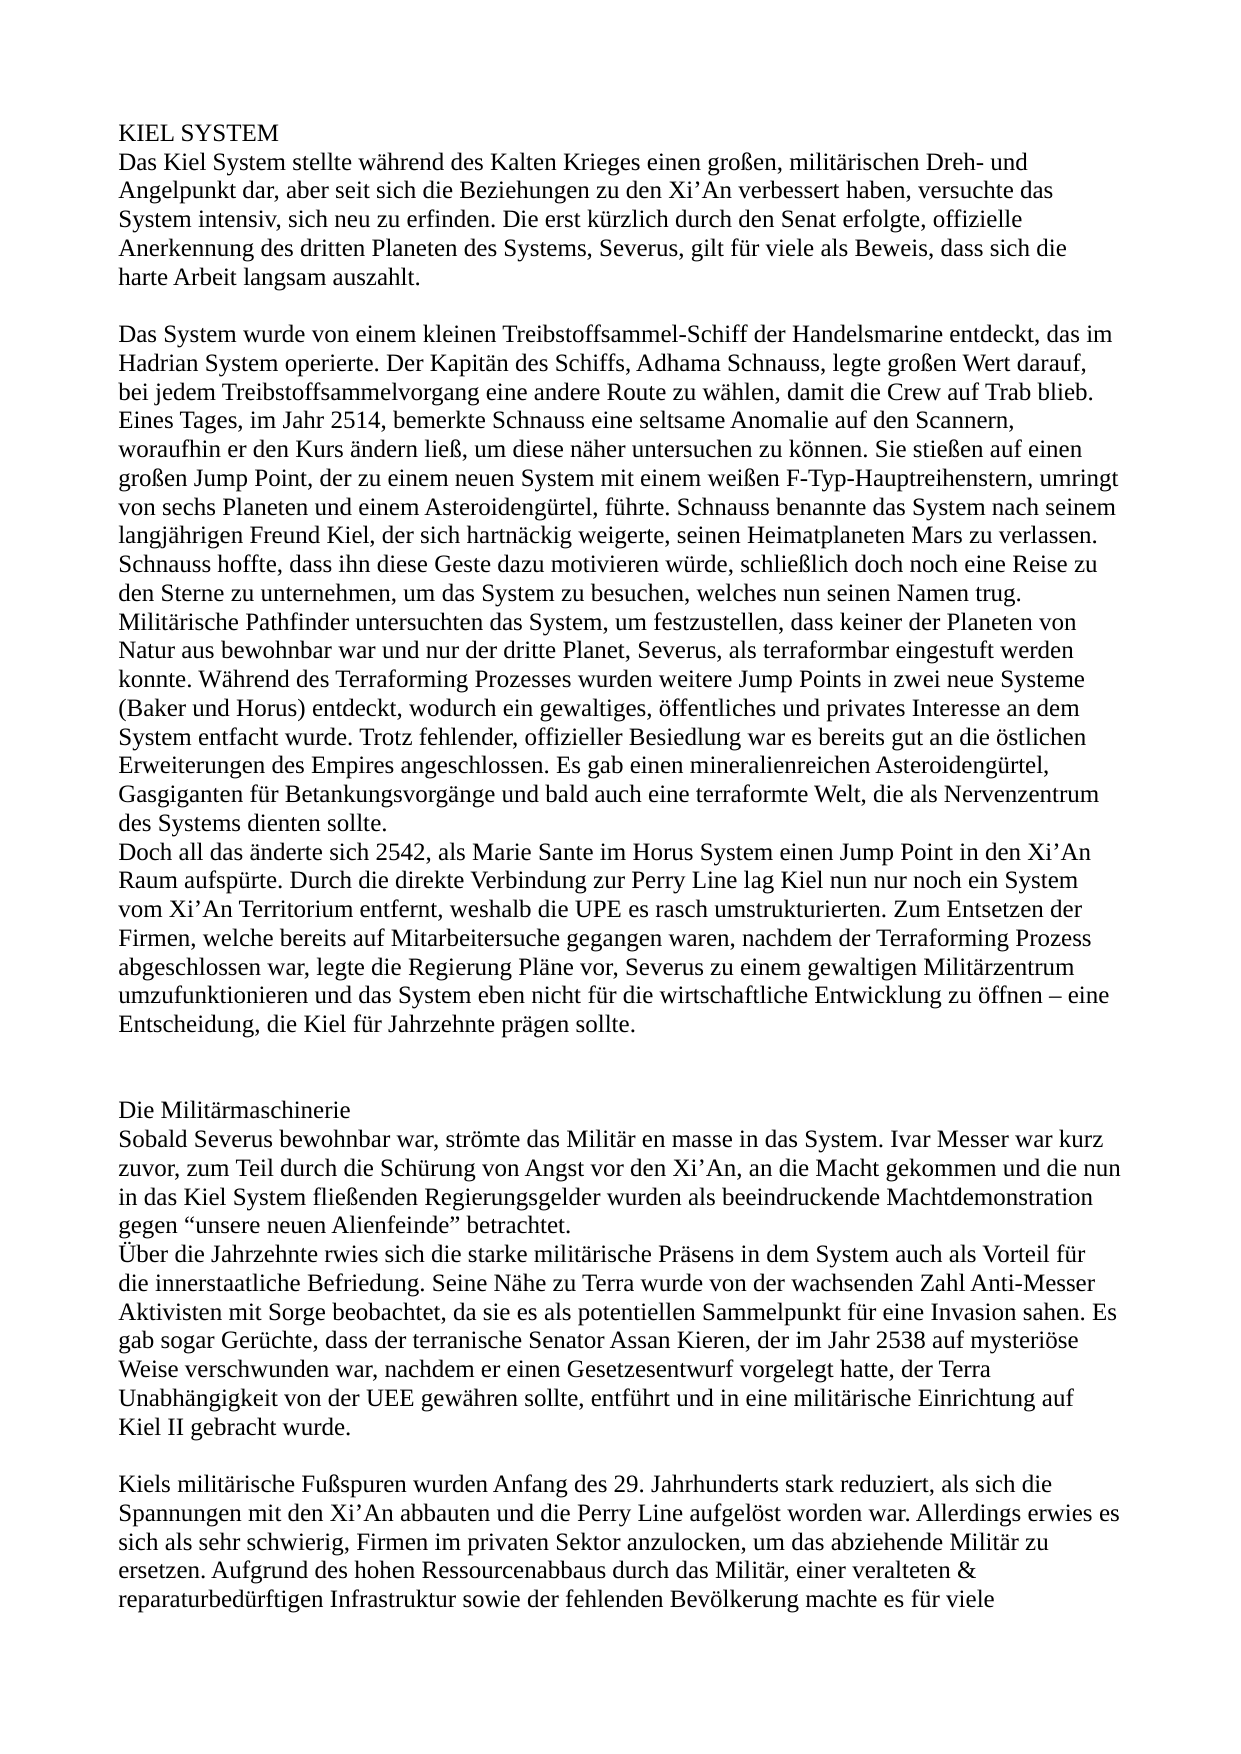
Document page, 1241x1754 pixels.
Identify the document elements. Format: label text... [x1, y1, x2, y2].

text Militärische Pathfinder untersuchten das System, um festzustellen, dass keiner der Planeten von Natur aus bewohnbar war und nur der dritte Planet, Severus, als terraformbar eingestuft werden konnte. Während des Terraforming Prozesses wurden weitere Jump Points in zwei neue Systeme (Baker und Horus) entdeckt, wodurch ein gewaltiges, öffentliches und privates Interesse an dem System entfacht wurde. Trotz fehlender, offizieller Besiedlung war es bereits gut an die östlichen Erweiterungen des Empires angeschlossen. Es gab einen mineralienreichen Asteroidengürtel, Gasgiganten für Betankungsvorgänge und bald auch eine terraformte Welt, die als Nervenzentrum des Systems dienten sollte. [118, 607, 1122, 837]
text Sobald Severus bewohnbar war, strömte das Militär en masse in das System. Ivar Messer war kurz zuvor, zum Teil durch die Schürung von Angst vor den Xi’An, an die Macht gekommen und die nun in das Kiel System fließenden Regierungsgelder wurden als beeindruckende Machtdemonstration gegen “unsere neuen Alienfeinde” betrachtet. [118, 1124, 1122, 1239]
text Kiels militärische Fußspuren wurden Anfang des 29. Jahrhunderts stark reduziert, als sich die Spannungen mit den Xi’An abbauten und die Perry Line aufgelöst worden war. Allerdings erwies es sich als sehr schwierig, Firmen im privaten Sektor anzulocken, um das abziehende Militär zu ersetzen. Aufgrund des hohen Ressourcenabbaus durch das Militär, einer veralteten & reparaturbedürftigen Infrastruktur sowie der fehlenden Bevölkerung machte es für viele [118, 1469, 1122, 1613]
text KIEL SYSTEM [118, 118, 1122, 147]
text Doch all das änderte sich 2542, als Marie Sante im Horus System einen Jump Point in den Xi’An Raum aufspürte. Durch die direkte Verbindung zur Perry Line lag Kiel nun nur noch ein System vom Xi’An Territorium entfernt, weshalb die UPE es rasch umstrukturierten. Zum Entsetzen der Firmen, welche bereits auf Mitarbeitersuche gegangen waren, nachdem der Terraforming Prozess abgeschlossen war, legte die Regierung Pläne vor, Severus zu einem gewaltigen Militärzentrum umzufunktionieren und das System eben nicht für die wirtschaftliche Entwicklung zu öffnen – eine Entscheidung, die Kiel für Jahrzehnte prägen sollte. [118, 837, 1122, 1038]
text Das Kiel System stellte während des Kalten Krieges einen großen, militärischen Dreh- und Angelpunkt dar, aber seit sich die Beziehungen zu den Xi’An verbessert haben, versuchte das System intensiv, sich neu zu erfinden. Die erst kürzlich durch den Senat erfolgte, offizielle Anerkennung des dritten Planeten des Systems, Severus, gilt für viele als Beweis, dass sich die harte Arbeit langsam auszahlt. [118, 147, 1122, 291]
text Die Militärmaschinerie [118, 1096, 1122, 1124]
text Das System wurde von einem kleinen Treibstoffsammel-Schiff der Handelsmarine entdeckt, das im Hadrian System operierte. Der Kapitän des Schiffs, Adhama Schnauss, legte großen Wert darauf, bei jedem Treibstoffsammelvorgang eine andere Route zu wählen, damit die Crew auf Trab blieb. Eines Tages, im Jahr 2514, bemerkte Schnauss eine seltsame Anomalie auf den Scannern, woraufhin er den Kurs ändern ließ, um diese näher untersuchen zu können. Sie stießen auf einen großen Jump Point, der zu einem neuen System mit einem weißen F-Typ-Hauptreihenstern, umringt von sechs Planeten und einem Asteroidengürtel, führte. Schnauss benannte das System nach seinem langjährigen Freund Kiel, der sich hartnäckig weigerte, seinen Heimatplaneten Mars zu verlassen. Schnauss hoffte, dass ihn diese Geste dazu motivieren würde, schließlich doch noch eine Reise zu den Sterne zu unternehmen, um das System zu besuchen, welches nun seinen Namen trug. [118, 319, 1122, 607]
text Über die Jahrzehnte rwies sich die starke militärische Präsens in dem System auch als Vorteil für die innerstaatliche Befriedung. Seine Nähe zu Terra wurde von der wachsenden Zahl Anti-Messer Aktivisten mit Sorge beobachtet, da sie es als potentiellen Sammelpunkt für eine Invasion sahen. Es gab sogar Gerüchte, dass der terranische Senator Assan Kieren, der im Jahr 2538 auf mysteriöse Weise verschwunden war, nachdem er einen Gesetzesentwurf vorgelegt hatte, der Terra Unabhängigkeit von der UEE gewähren sollte, entführt und in eine militärische Einrichtung auf Kiel II gebracht wurde. [118, 1239, 1122, 1441]
